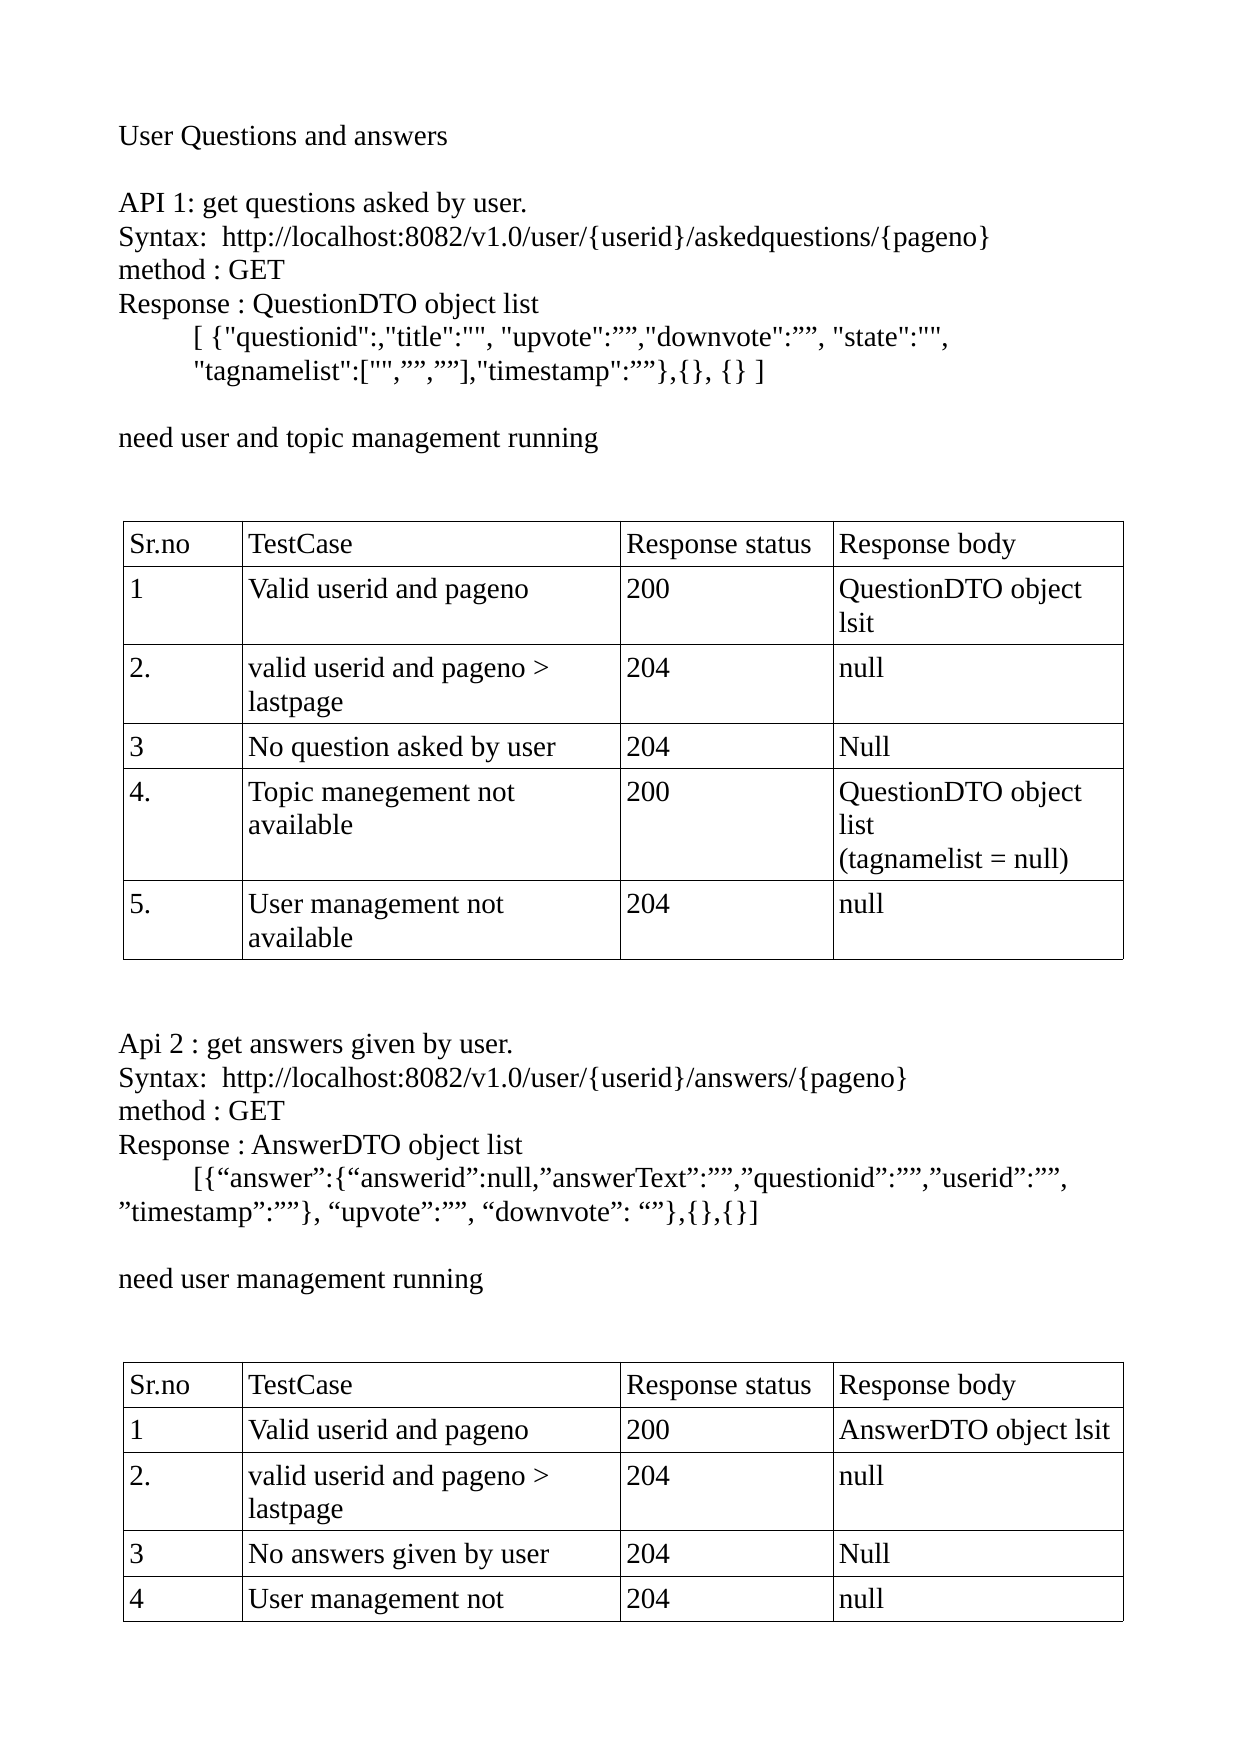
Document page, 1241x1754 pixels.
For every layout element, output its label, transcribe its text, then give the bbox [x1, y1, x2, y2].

table_cell 204 [621, 1531, 833, 1576]
table_cell 204 [621, 645, 833, 723]
table_header TestCase [243, 1363, 620, 1407]
text [{“answer”:{“answerid”:null,”answerText”:””,”questionid”:””,”userid”:””, [118, 1160, 1122, 1194]
table_header Sr.no [124, 1363, 242, 1407]
text API 1: get questions asked by user. [118, 185, 1122, 219]
table_cell 204 [621, 1453, 833, 1530]
table_header Response body [834, 522, 1123, 566]
table_cell No answers given by user [243, 1531, 620, 1576]
table_cell Null [834, 724, 1123, 768]
table_cell AnswerDTO object lsit [834, 1408, 1123, 1452]
table_header Sr.no [124, 522, 242, 566]
table_cell 3 [124, 1531, 242, 1576]
table_cell User management not [243, 1577, 620, 1621]
table_cell 200 [621, 567, 833, 644]
text need user and topic management running [118, 420, 1122, 453]
text User Questions and answers [118, 118, 1122, 152]
table_cell No question asked by user [243, 724, 620, 768]
table_header Response status [621, 522, 833, 566]
table_cell 204 [621, 881, 833, 959]
table_cell valid userid and pageno > lastpage [243, 645, 620, 723]
table_cell Valid userid and pageno [243, 567, 620, 644]
text Syntax: http://localhost:8082/v1.0/user/{userid}/askedquestions/{pageno} [118, 219, 1122, 252]
table_cell User management not available [243, 881, 620, 959]
text Response : AnswerDTO object list [118, 1127, 1122, 1160]
table_header TestCase [243, 522, 620, 566]
table_cell 4. [124, 769, 242, 880]
table_cell QuestionDTO object lsit [834, 567, 1123, 644]
table_cell QuestionDTO object list (tagnamelist = null) [834, 769, 1123, 880]
table_header Response body [834, 1363, 1123, 1407]
table_cell null [834, 1577, 1123, 1621]
table_cell 3 [124, 724, 242, 768]
table_cell 204 [621, 1577, 833, 1621]
table_cell 2. [124, 645, 242, 723]
text [ {"questionid":,"title":"", "upvote":””,"downvote":””, "state":"", "tagnamelist":["",””,””],"timestamp":””},{}, {} ] [118, 319, 1122, 386]
text method : GET [118, 1093, 1122, 1127]
table_cell valid userid and pageno > lastpage [243, 1453, 620, 1530]
table_cell 2. [124, 1453, 242, 1530]
table_cell 200 [621, 769, 833, 880]
table_cell null [834, 881, 1123, 959]
text method : GET [118, 252, 1122, 286]
text ”timestamp”:””}, “upvote”:””, “downvote”: “”},{},{}] [118, 1194, 1122, 1227]
table_cell null [834, 1453, 1123, 1530]
table_cell 204 [621, 724, 833, 768]
table_cell null [834, 645, 1123, 723]
table_header Response status [621, 1363, 833, 1407]
text Response : QuestionDTO object list [118, 286, 1122, 319]
table_cell Valid userid and pageno [243, 1408, 620, 1452]
table_cell 200 [621, 1408, 833, 1452]
table_cell 5. [124, 881, 242, 959]
text need user management running [118, 1261, 1122, 1294]
table_cell 4 [124, 1577, 242, 1621]
table_cell 1 [124, 1408, 242, 1452]
table_cell Null [834, 1531, 1123, 1576]
table_cell Topic manegement not available [243, 769, 620, 880]
text Api 2 : get answers given by user. [118, 1026, 1122, 1060]
table_cell 1 [124, 567, 242, 644]
text Syntax: http://localhost:8082/v1.0/user/{userid}/answers/{pageno} [118, 1060, 1122, 1093]
